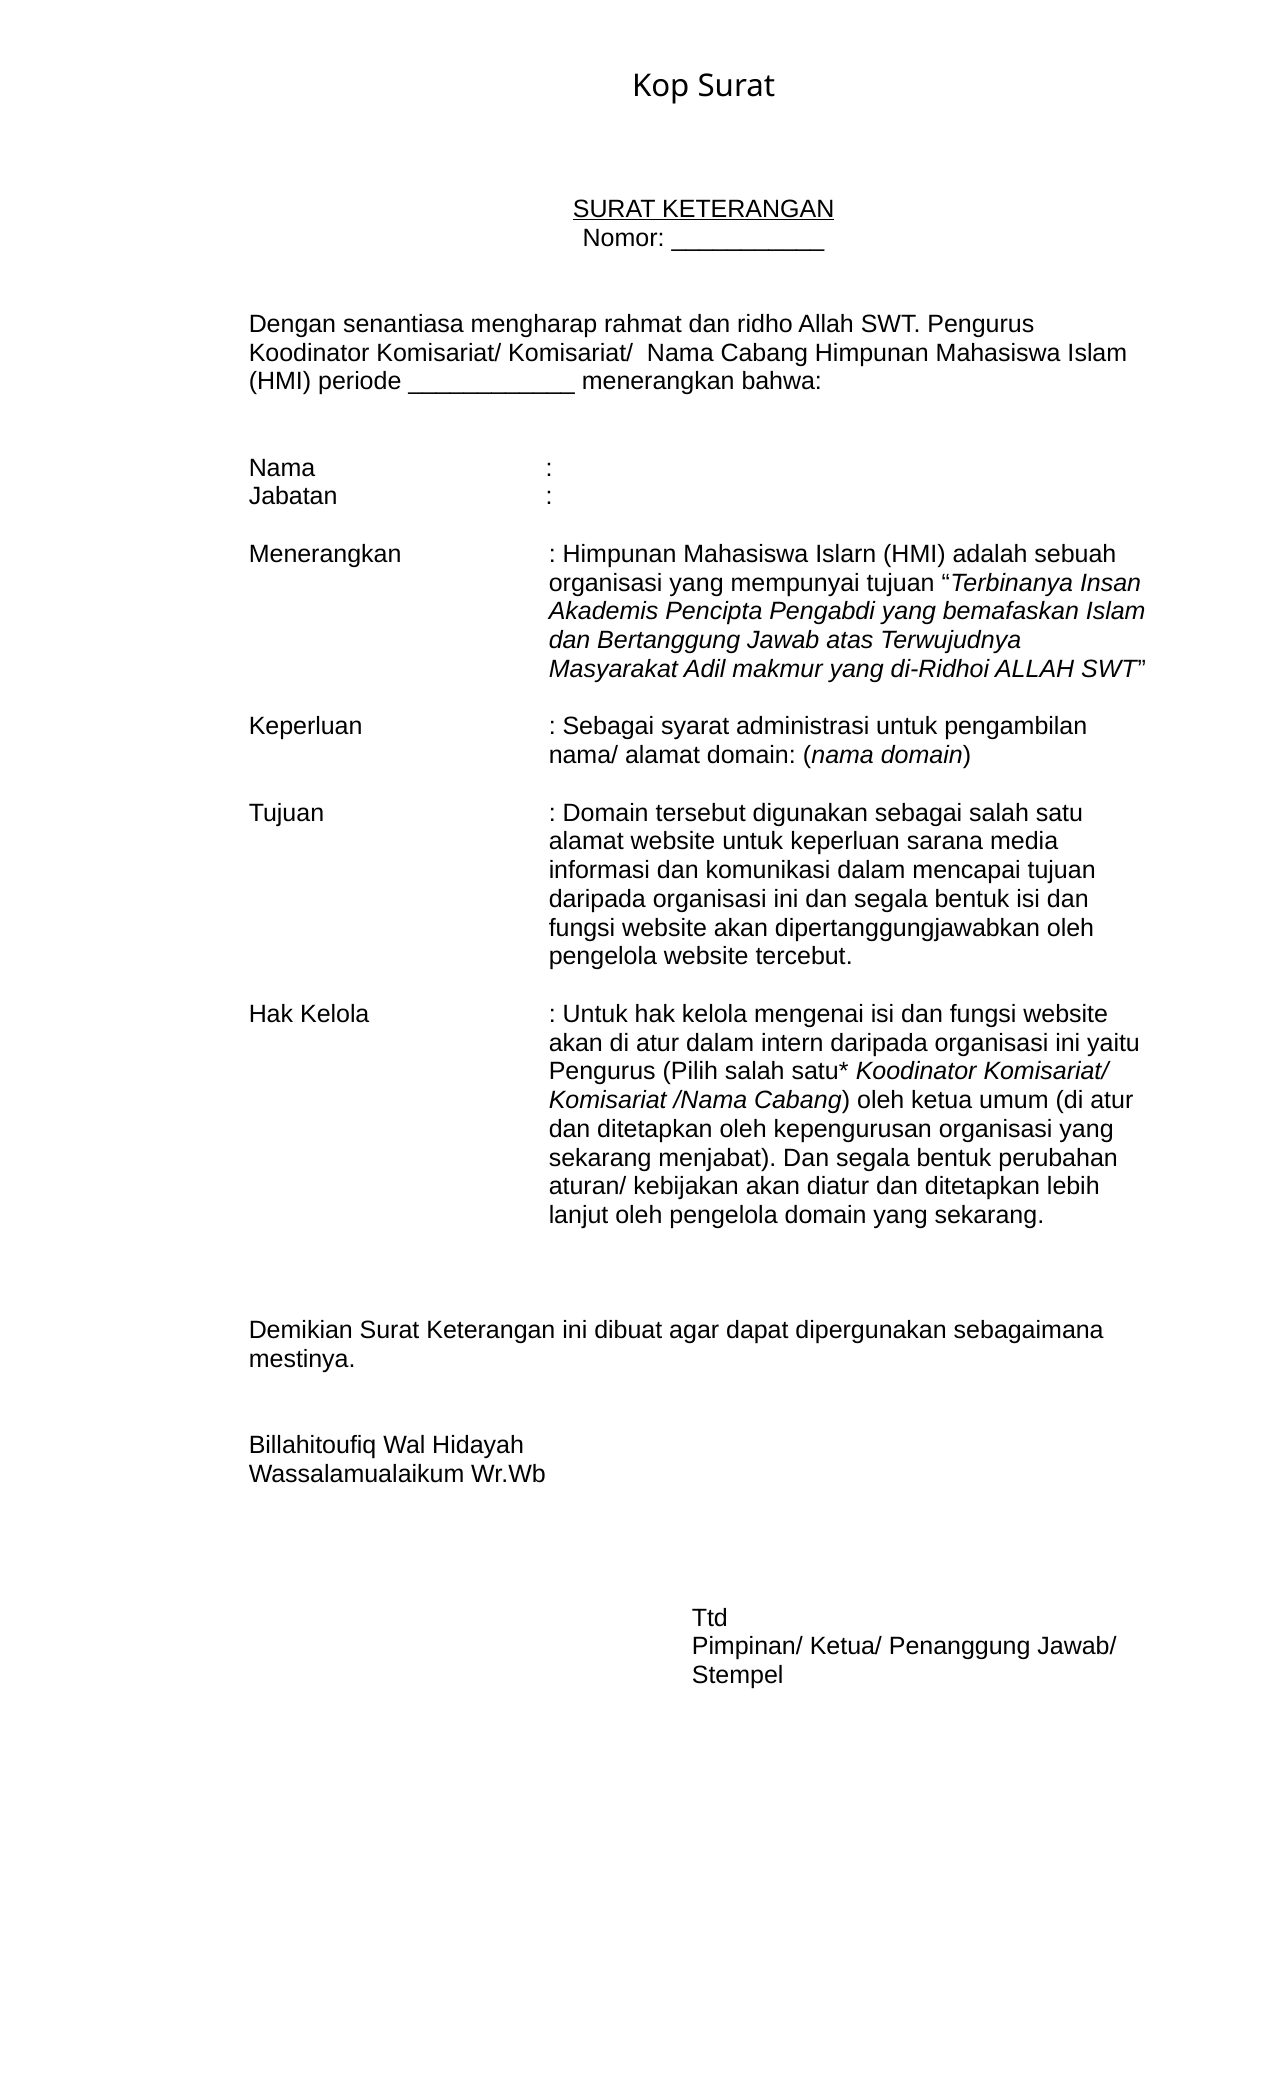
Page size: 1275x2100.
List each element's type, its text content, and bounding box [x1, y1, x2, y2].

text Demikian Surat Keterangan ini dibuat agar dapat dipergunakan sebagaimana mestinya. [248, 1315, 1158, 1372]
text Wassalamualaikum Wr.Wb [248, 1459, 1158, 1487]
text Nomor: ___________ [248, 222, 1158, 251]
text Nama : [248, 452, 1158, 481]
text Keperluan : Sebagai syarat administrasi untuk pengambilan nama/ alamat domain: (nama domain) [248, 711, 1158, 769]
text Ttd [248, 1602, 1158, 1631]
text Hak Kelola : Untuk hak kelola mengenai isi dan fungsi website akan di atur dalam intern daripada organisasi ini yaitu Pengurus (Pilih salah satu* Koodinator Komisariat/ Komisariat /Nama Cabang) oleh ketua umum (di atur dan ditetapkan oleh kepengurusan organisasi yang sekarang menjabat). Dan segala bentuk perubahan aturan/ kebijakan akan diatur dan ditetapkan lebih lanjut oleh pengelola domain yang sekarang. [248, 999, 1158, 1229]
text Tujuan : Domain tersebut digunakan sebagai salah satu alamat website untuk keperluan sarana media informasi dan komunikasi dalam mencapai tujuan daripada organisasi ini dan segala bentuk isi dan fungsi website akan dipertanggungjawabkan oleh pengelola website tercebut. [248, 797, 1158, 970]
text Billahitoufiq Wal Hidayah [248, 1430, 1158, 1459]
text Menerangkan : Himpunan Mahasiswa Islarn (HMI) adalah sebuah organisasi yang mempunyai tujuan “Terbinanya Insan Akademis Pencipta Pengabdi yang bemafaskan Islam dan Bertanggung Jawab atas Terwujudnya Masyarakat Adil makmur yang di-Ridhoi ALLAH SWT” [248, 539, 1158, 682]
text Pimpinan/ Ketua/ Penanggung Jawab/ [248, 1631, 1158, 1660]
text Jabatan : [248, 481, 1158, 510]
text Stempel [248, 1660, 1158, 1689]
text SURAT KETERANGAN [248, 194, 1158, 222]
text Dengan senantiasa mengharap rahmat dan ridho Allah SWT. Pengurus Koodinator Komisariat/ Komisariat/ Nama Cabang Himpunan Mahasiswa Islam (HMI) periode ____________ menerangkan bahwa: [248, 309, 1158, 395]
